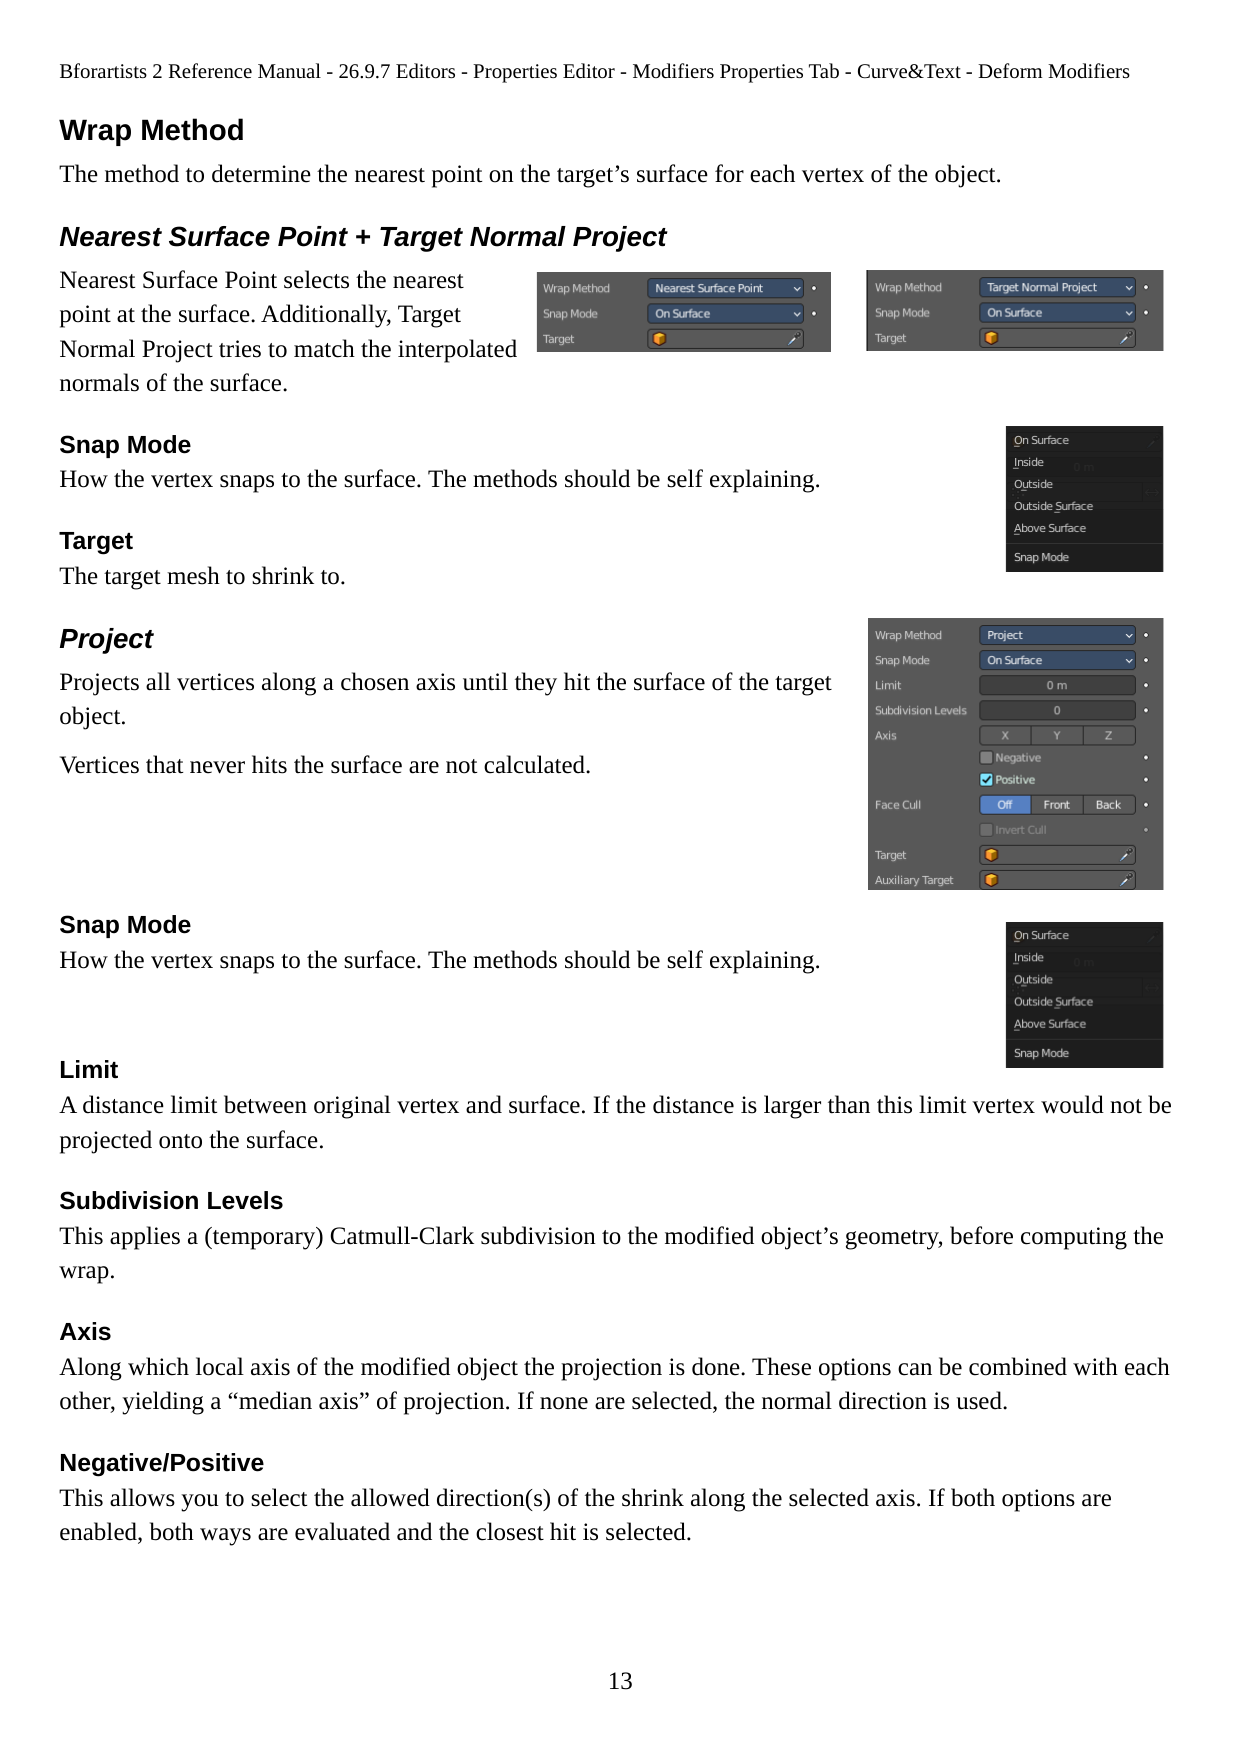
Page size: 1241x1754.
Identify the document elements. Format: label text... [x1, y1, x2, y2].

subtitle Subdivision Levels [59, 1186, 1181, 1215]
subtitle Limit [59, 1056, 1181, 1084]
subtitle Axis [59, 1317, 1181, 1346]
subtitle Negative/Positive [59, 1448, 1181, 1477]
text Vertices that never hits the surface are not calculated. [59, 750, 868, 779]
text Nearest Surface Point selects the nearest point at the surface. Additionally, Target Normal Project tries to match the interpolated normals of the surface. [59, 265, 1181, 397]
picture [1005, 922, 1164, 1068]
text How the vertex snaps to the surface. The methods should be self explaining. [59, 464, 1005, 493]
subtitle [1164, 430, 1181, 458]
picture [1005, 426, 1164, 572]
picture [866, 270, 1164, 351]
text Along which local axis of the modified object the projection is done. These options can be combined with each other, yielding a “median axis” of projection. If none are selected, the normal direction is used. [59, 1352, 1181, 1415]
text A distance limit between original vertex and surface. If the distance is larger than this limit vertex would not be projected onto the surface. [59, 1090, 1181, 1153]
text Projects all vertices along a chosen axis until they hit the surface of the target object. [59, 667, 868, 730]
text This applies a (temporary) Catmull-Clark subdivision to the modified object’s geometry, before computing the wrap. [59, 1221, 1181, 1284]
text The target mesh to shrink to. [59, 561, 1181, 590]
subtitle Project [59, 622, 868, 654]
subtitle Wrap Method [59, 113, 1181, 146]
text How the vertex snaps to the surface. The methods should be self explaining. [59, 945, 1005, 974]
subtitle [1164, 622, 1181, 654]
text The method to determine the nearest point on the target’s surface for each vertex of the object. [59, 159, 1181, 188]
picture [868, 618, 1164, 890]
text This allows you to select the allowed direction(s) of the shrink along the selected axis. If both options are enabled, both ways are evaluated and the closest hit is selected. [59, 1483, 1181, 1546]
subtitle Snap Mode [59, 430, 1005, 458]
subtitle [1164, 526, 1181, 555]
subtitle Nearest Surface Point + Target Normal Project [59, 220, 1181, 252]
picture [536, 272, 831, 352]
subtitle Snap Mode [59, 910, 1181, 939]
subtitle Target [59, 526, 1005, 555]
